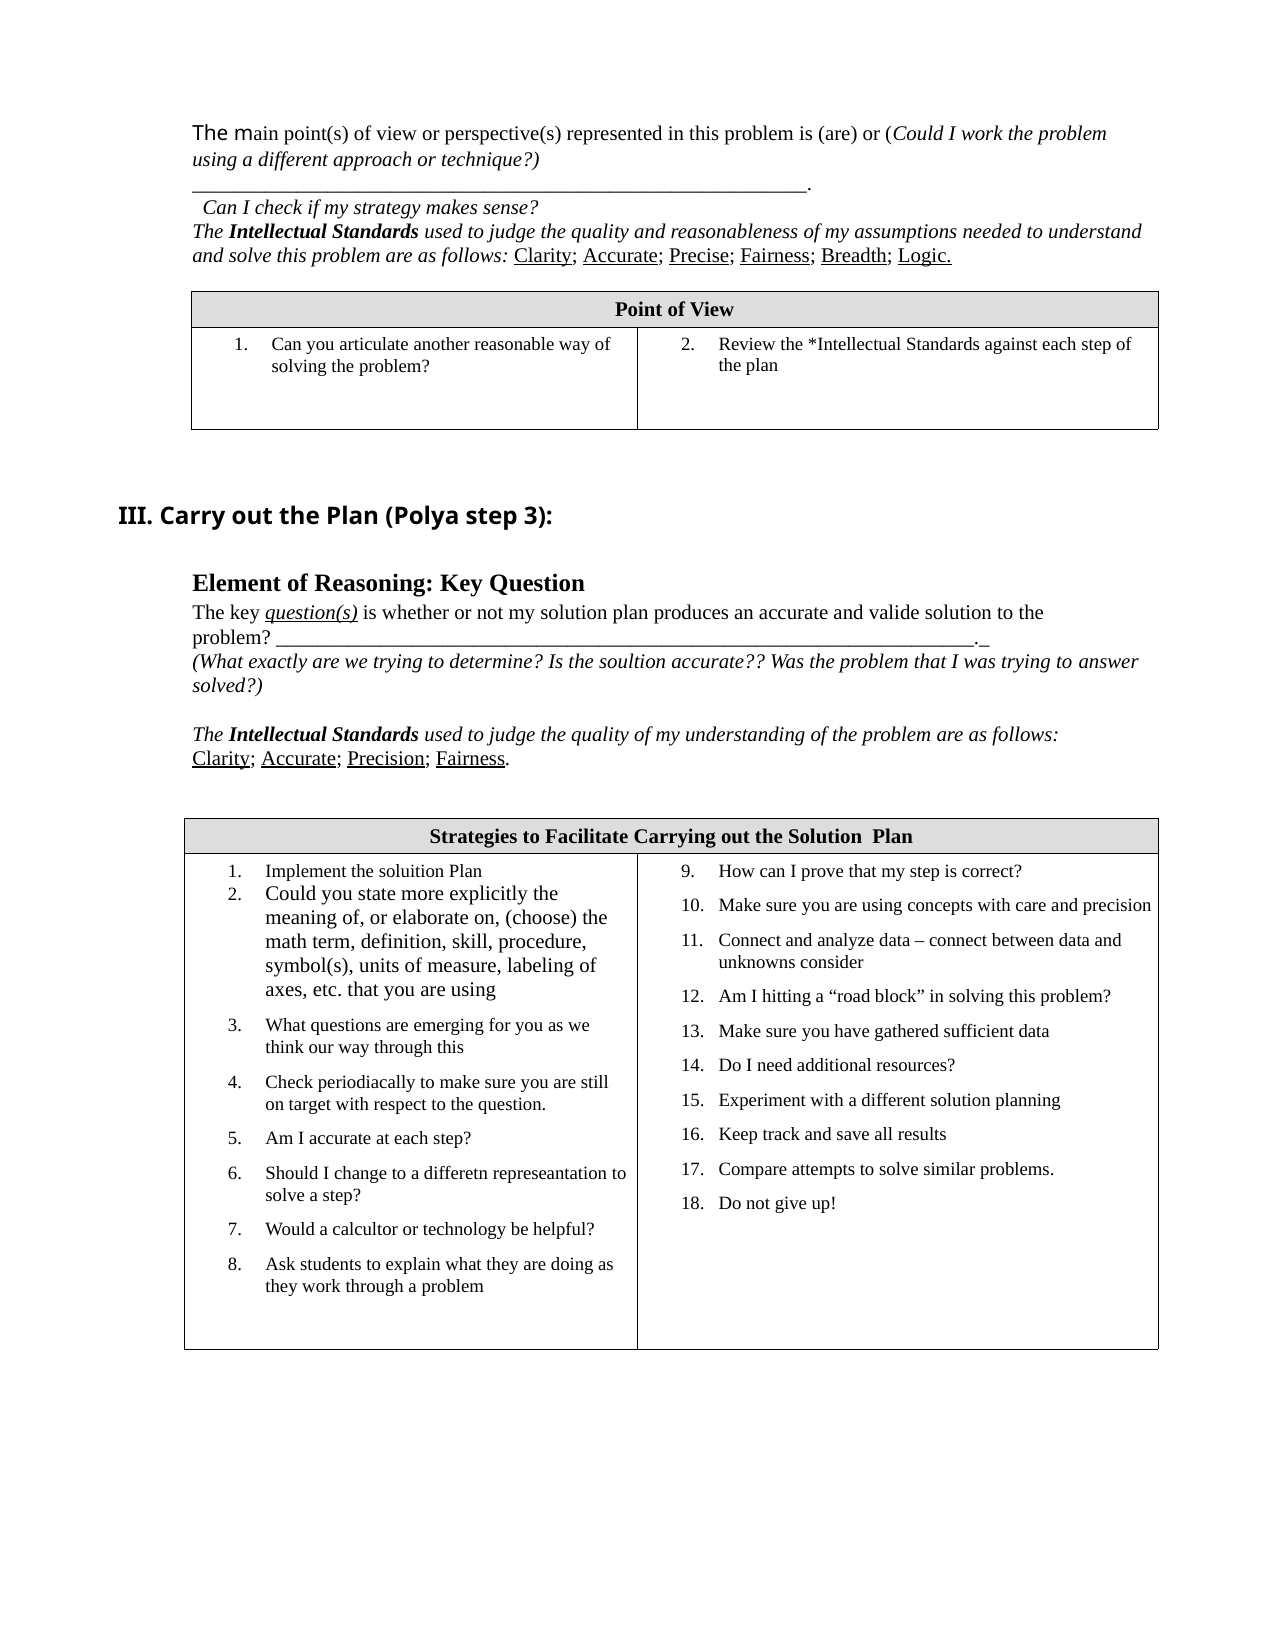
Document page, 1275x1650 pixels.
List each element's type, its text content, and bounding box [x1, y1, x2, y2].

text The key question(s) is whether or not my solution plan produces an accurate and valide solution to the problem? ___________________________________________________________________._ [118, 596, 1157, 649]
table_cell How can I prove that my step is correct? Make sure you are using concepts with care and precision Connect and analyze data – connect between data and unknowns consider Am I hitting a “road block” in solving this problem? Make sure you have gathered sufficient data Do I need additional resources? Experiment with a different solution planning Keep track and save all results Compare attempts to solve similar problems. Do not give up! [638, 854, 1158, 1349]
text Element of Reasoning: Key Question [118, 568, 1157, 596]
table_cell Review the *Intellectual Standards against each step of the plan [638, 328, 1158, 429]
table_cell Implement the soluition Plan Could you state more explicitly the meaning of, or elaborate on, (choose) the math term, definition, skill, procedure, symbol(s), units of measure, labeling of axes, etc. that you are using What questions are emerging for you as we think our way through this Check periodiacally to make sure you are still on target with respect to the question. Am I accurate at each step? Should I change to a differetn represeantation to solve a step? Would a calcultor or technology be helpful? Ask students to explain what they are doing as they work through a problem [185, 854, 637, 1349]
text The main point(s) of view or perspective(s) represented in this problem is (are) or (Could I work the problem using a different approach or technique?) ___________________________________________________________. [118, 118, 1157, 195]
text III. Carry out the Plan (Polya step 3): [118, 498, 1157, 555]
table_header Strategies to Facilitate Carrying out the Solution Plan [185, 819, 1158, 853]
text Can I check if my strategy makes sense? [118, 195, 1157, 219]
text Clarity; Accurate; Precision; Fairness. [118, 746, 1157, 769]
text The Intellectual Standards used to judge the quality and reasonableness of my assumptions needed to understand and solve this problem are as follows: Clarity; Accurate; Precise; Fairness; Breadth; Logic. [118, 219, 1157, 267]
table_header Point of View [192, 292, 1158, 327]
table_cell Can you articulate another reasonable way of solving the problem? [192, 328, 637, 429]
text (What exactly are we trying to determine? Is the soultion accurate?? Was the problem that I was trying to answer solved?) [118, 649, 1157, 697]
text The Intellectual Standards used to judge the quality of my understanding of the problem are as follows: [118, 721, 1157, 746]
